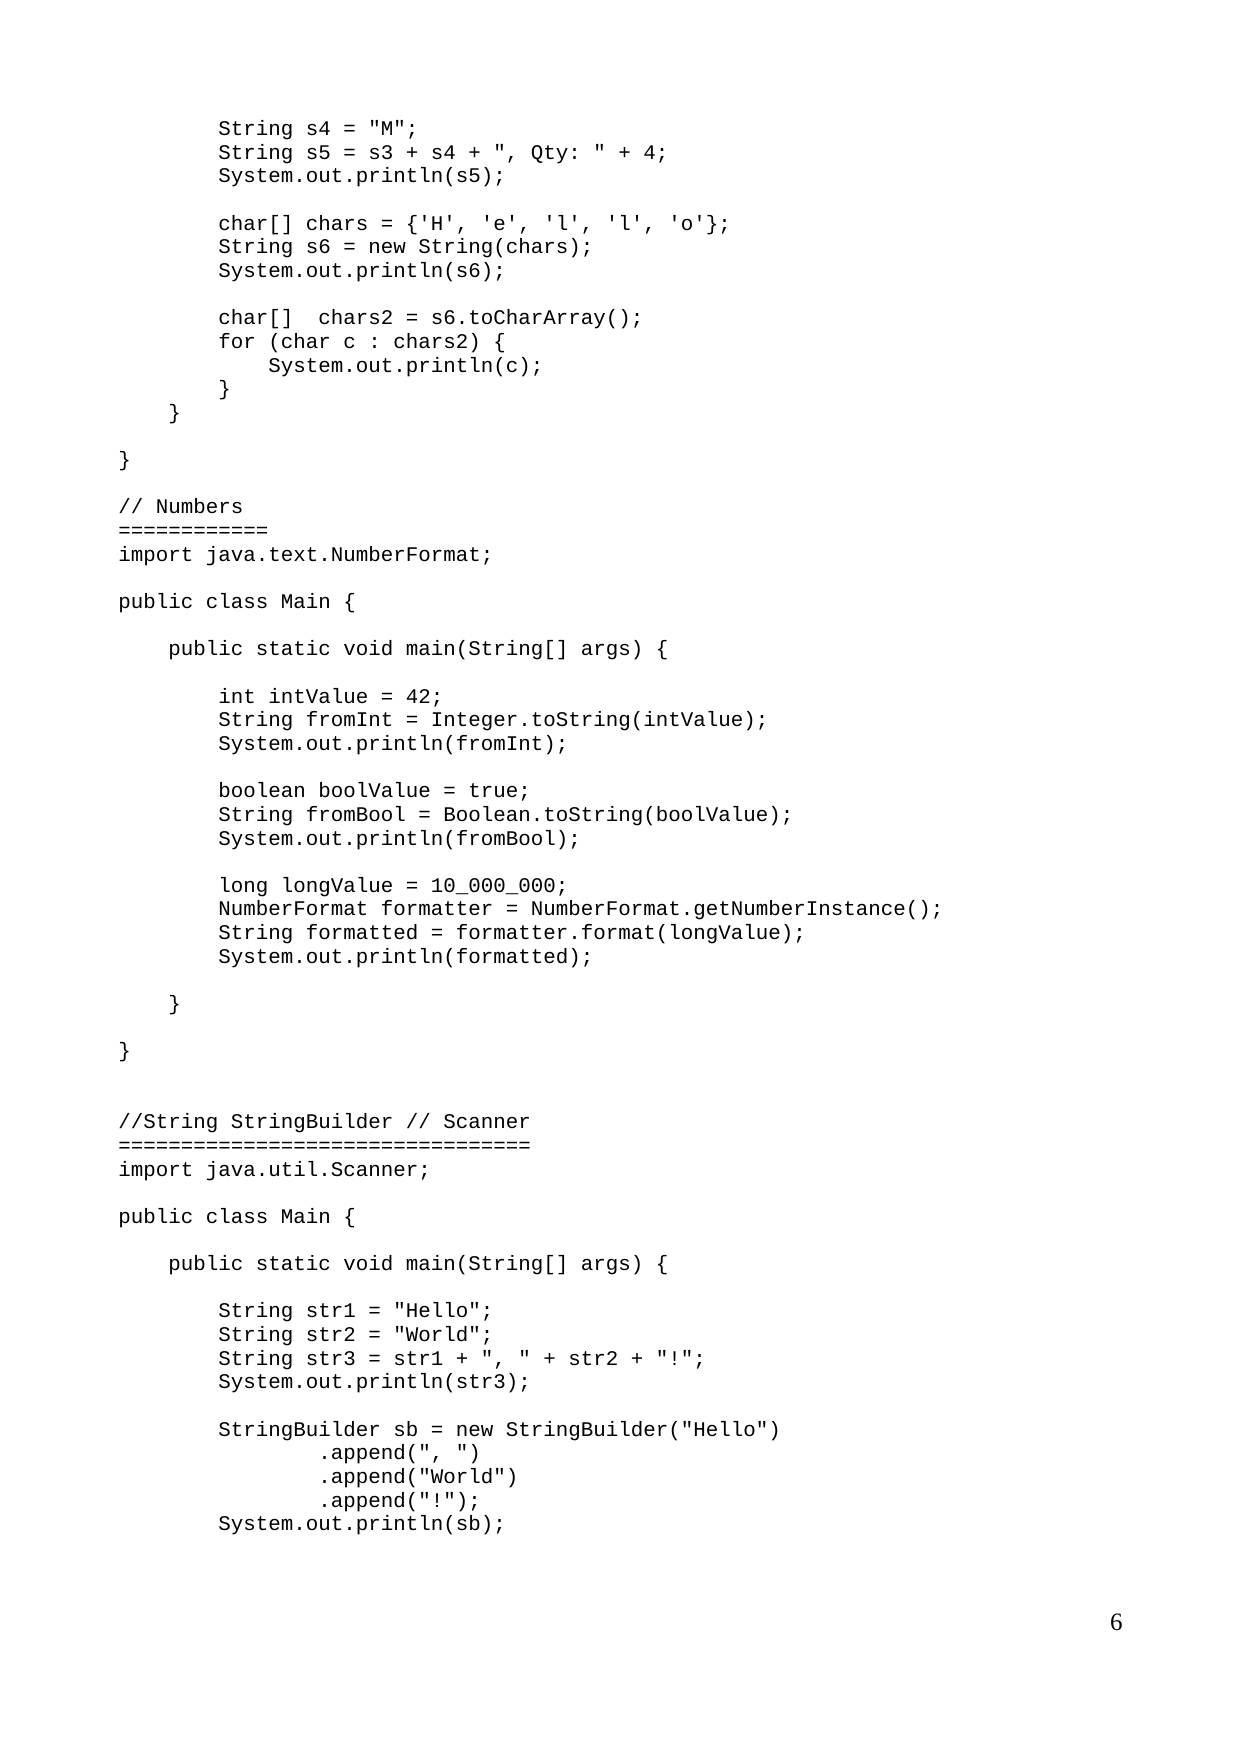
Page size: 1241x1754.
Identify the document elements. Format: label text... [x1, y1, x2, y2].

text StringBuilder sb = new StringBuilder("Hello") [118, 1419, 1122, 1442]
text System.out.println(fromBool); [118, 827, 1122, 851]
text char[] chars2 = s6.toCharArray(); [118, 307, 1122, 331]
text long longValue = 10_000_000; [118, 875, 1122, 898]
text String fromBool = Boolean.toString(boolValue); [118, 804, 1122, 827]
text ============ [118, 520, 1122, 544]
text public class Main { [118, 591, 1122, 615]
text public static void main(String[] args) { [118, 1253, 1122, 1277]
text boolean boolValue = true; [118, 780, 1122, 804]
text NumberFormat formatter = NumberFormat.getNumberInstance(); [118, 898, 1122, 922]
text String str2 = "World"; [118, 1324, 1122, 1348]
text System.out.println(s6); [118, 260, 1122, 284]
text for (char c : chars2) { [118, 331, 1122, 354]
text int intValue = 42; [118, 686, 1122, 709]
text import java.util.Scanner; [118, 1158, 1122, 1182]
text System.out.println(fromInt); [118, 733, 1122, 757]
text public static void main(String[] args) { [118, 638, 1122, 662]
text } [118, 993, 1122, 1017]
text //String StringBuilder // Scanner [118, 1111, 1122, 1135]
text String s4 = "M"; [118, 118, 1122, 142]
text import java.text.NumberFormat; [118, 544, 1122, 567]
text .append("World") [118, 1466, 1122, 1489]
text System.out.println(s5); [118, 165, 1122, 189]
text // Numbers [118, 496, 1122, 520]
text .append("!"); [118, 1489, 1122, 1513]
text System.out.println(sb); [118, 1513, 1122, 1537]
text String s5 = s3 + s4 + ", Qty: " + 4; [118, 142, 1122, 165]
text String fromInt = Integer.toString(intValue); [118, 709, 1122, 733]
text String formatted = formatter.format(longValue); [118, 922, 1122, 946]
text System.out.println(formatted); [118, 946, 1122, 969]
text } [118, 1040, 1122, 1064]
text public class Main { [118, 1206, 1122, 1229]
text System.out.println(c); [118, 354, 1122, 378]
text System.out.println(str3); [118, 1371, 1122, 1395]
text String s6 = new String(chars); [118, 236, 1122, 260]
text } [118, 402, 1122, 426]
text char[] chars = {'H', 'e', 'l', 'l', 'o'}; [118, 213, 1122, 236]
text .append(", ") [118, 1442, 1122, 1466]
text } [118, 378, 1122, 402]
text ================================= [118, 1135, 1122, 1158]
text String str1 = "Hello"; [118, 1300, 1122, 1324]
text } [118, 449, 1122, 473]
text String str3 = str1 + ", " + str2 + "!"; [118, 1348, 1122, 1371]
